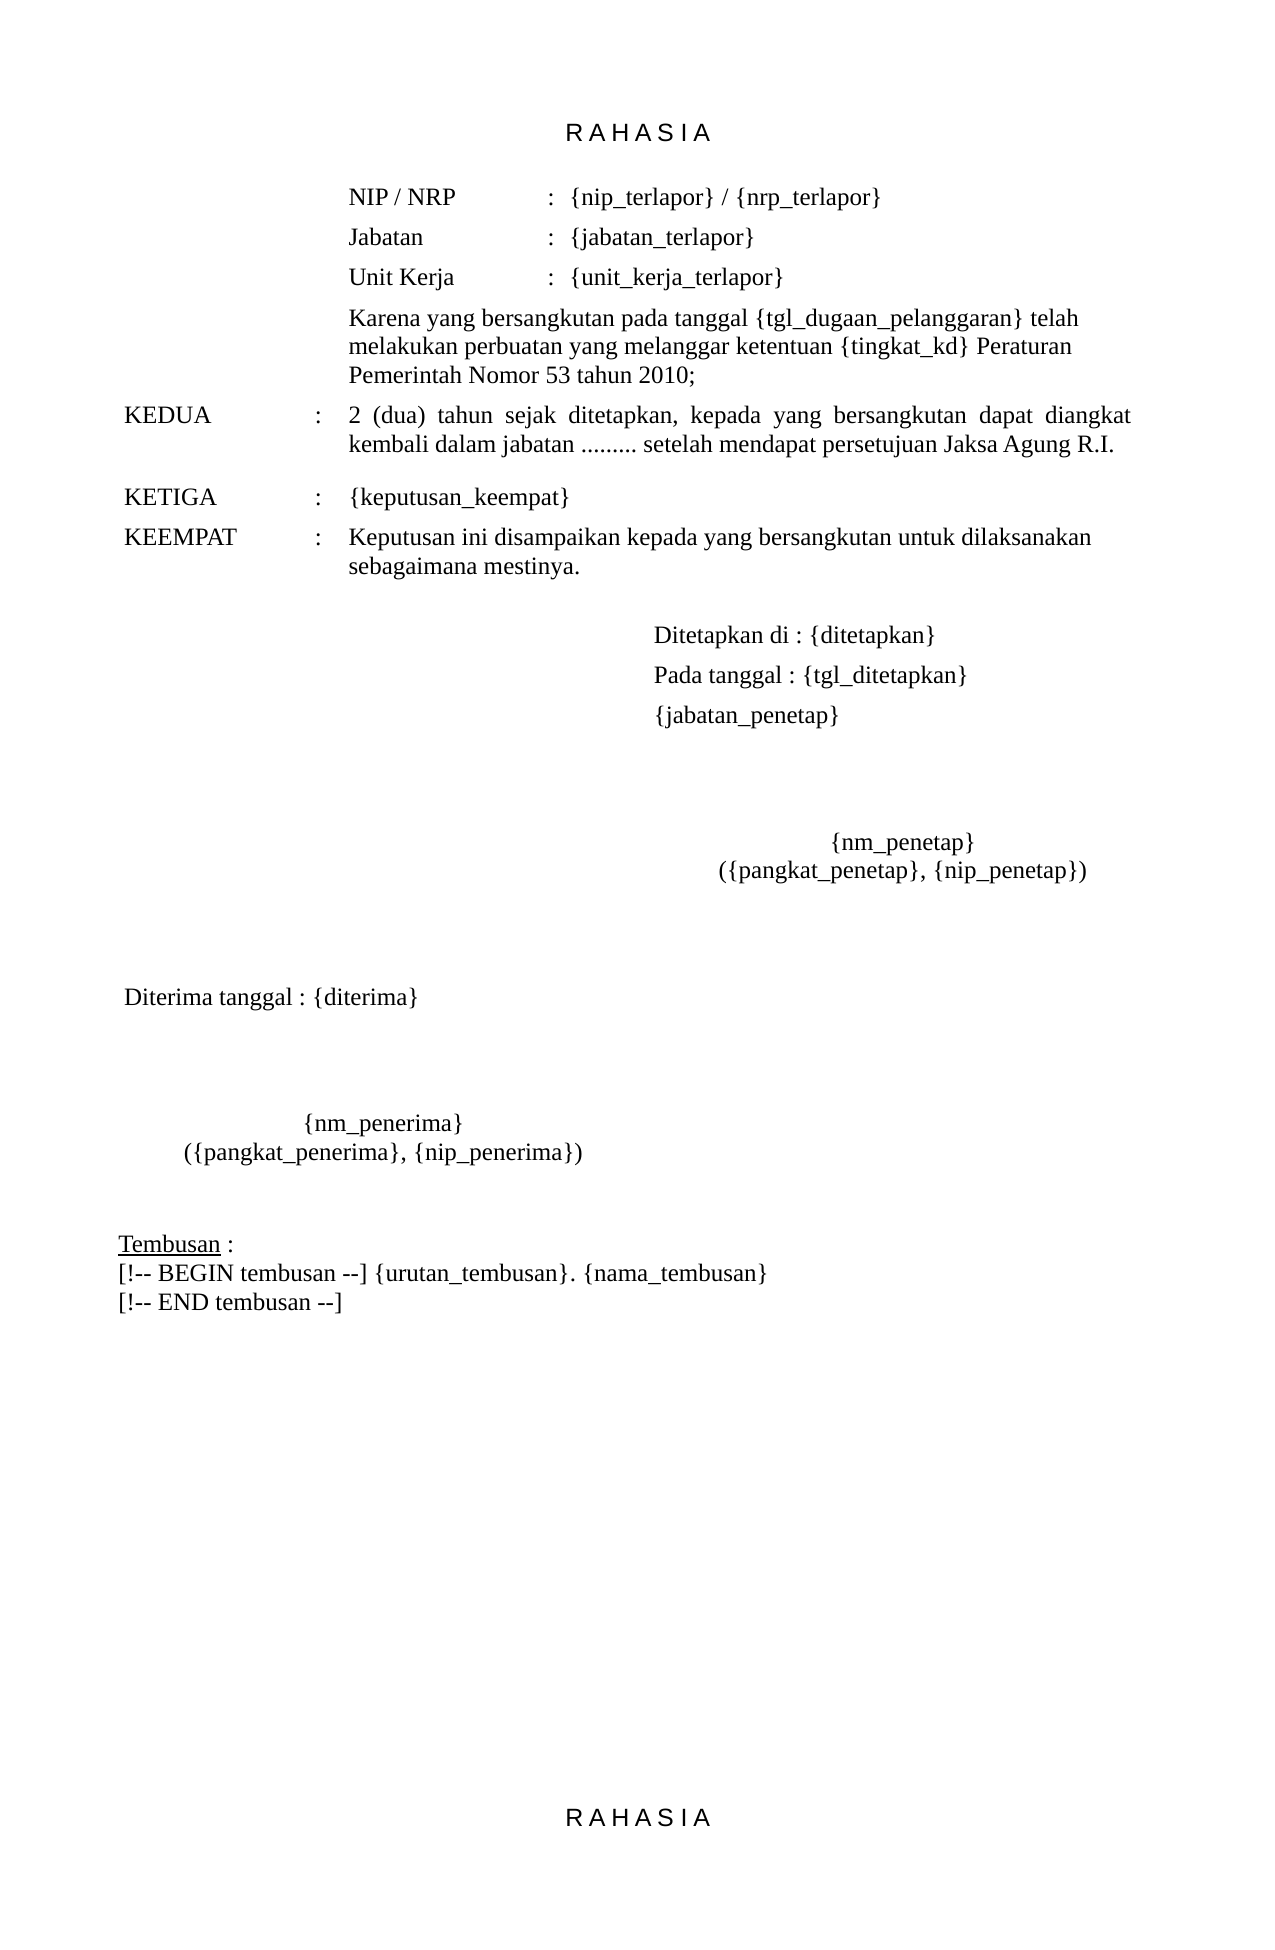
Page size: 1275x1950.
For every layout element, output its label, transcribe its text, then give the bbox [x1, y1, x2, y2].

table_header Ditetapkan di : {ditetapkan} [648, 614, 1157, 654]
table_cell {keputusan_keempat} [331, 476, 1157, 516]
table_cell : [306, 395, 331, 476]
table_cell Karena yang bersangkutan pada tanggal {tgl_dugaan_pelanggaran} telah melakukan perbuatan yang melanggar ketentuan {tingkat_kd} Peraturan Pemerintah Nomor 53 tahun 2010; [331, 297, 1157, 395]
table_cell [118, 735, 648, 890]
text [!-- BEGIN tembusan --] {urutan_tembusan}. {nama_tembusan} [118, 1258, 1157, 1287]
table_cell Jabatan [331, 217, 538, 257]
table_cell [306, 297, 331, 395]
table_cell NIP / NRP [331, 176, 538, 217]
table_cell 2 (dua) tahun sejak ditetapkan, kepada yang bersangkutan dapat diangkat kembali dalam jabatan ......... setelah mendapat persetujuan Jaksa Agung R.I. [331, 395, 1157, 476]
table_header [648, 976, 1157, 1016]
text Tembusan : [118, 1229, 1157, 1258]
table_cell Unit Kerja [331, 257, 538, 297]
table_header [118, 614, 648, 654]
table_cell [118, 654, 648, 694]
table_cell [118, 176, 306, 217]
table_cell : [306, 476, 331, 516]
table_cell [306, 257, 331, 297]
table_cell [306, 217, 331, 257]
table_cell {jabatan_penetap} [648, 695, 1157, 735]
table_cell : [306, 516, 331, 585]
table_cell [118, 217, 306, 257]
table_cell {nm_penerima} ({pangkat_penerima}, {nip_penerima}) [118, 1016, 648, 1172]
table_cell {nip_terlapor} / {nrp_terlapor} [563, 176, 1157, 217]
text [!-- END tembusan --] [118, 1287, 1157, 1315]
table_cell [118, 695, 648, 735]
table_cell KEEMPAT [118, 516, 306, 585]
table_header Diterima tanggal : {diterima} [118, 976, 648, 1016]
table_cell KEDUA [118, 395, 306, 476]
table_cell Keputusan ini disampaikan kepada yang bersangkutan untuk dilaksanakan sebagaimana mestinya. [331, 516, 1157, 585]
table_cell Pada tanggal : {tgl_ditetapkan} [648, 654, 1157, 694]
table_cell : [538, 257, 563, 297]
table_cell : [538, 217, 563, 257]
table_cell [306, 176, 331, 217]
table_cell {unit_kerja_terlapor} [563, 257, 1157, 297]
table_cell : [538, 176, 563, 217]
table_cell KETIGA [118, 476, 306, 516]
table_cell [118, 257, 306, 297]
table_cell {nm_penetap} ({pangkat_penetap}, {nip_penetap}) [648, 735, 1157, 890]
table_cell {jabatan_terlapor} [563, 217, 1157, 257]
table_cell [648, 1016, 1157, 1172]
table_cell [118, 297, 306, 395]
